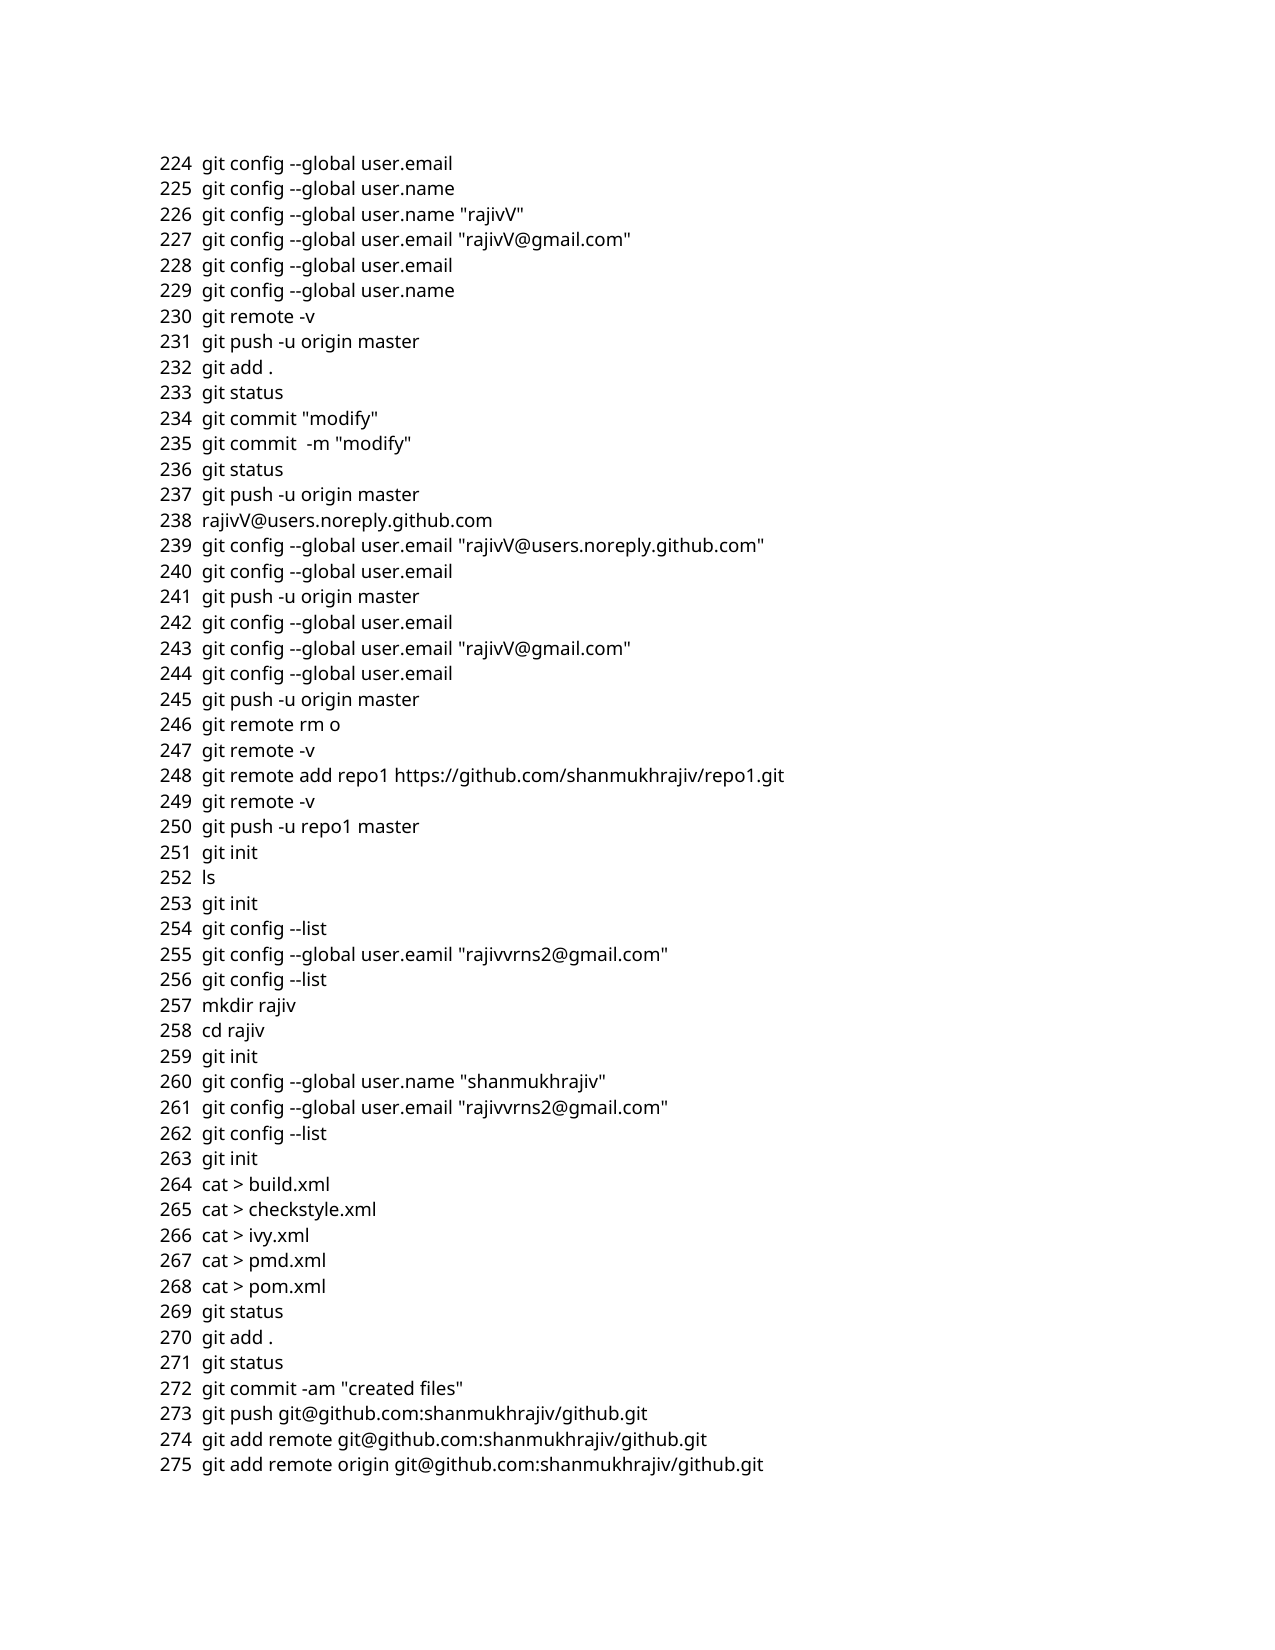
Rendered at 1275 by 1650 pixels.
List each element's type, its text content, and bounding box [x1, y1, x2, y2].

text 230 git remote -v [150, 303, 1125, 329]
text 272 git commit -am "created files" [150, 1375, 1125, 1401]
text 244 git config --global user.email [150, 660, 1125, 686]
text 238 rajivV@users.noreply.github.com [150, 507, 1125, 533]
text 257 mkdir rajiv [150, 992, 1125, 1018]
text 273 git push git@github.com:shanmukhrajiv/github.git [150, 1401, 1125, 1426]
text 233 git status [150, 380, 1125, 405]
text 252 ls [150, 864, 1125, 890]
text 225 git config --global user.name [150, 176, 1125, 201]
text 237 git push -u origin master [150, 482, 1125, 507]
text 258 cd rajiv [150, 1018, 1125, 1043]
text 231 git push -u origin master [150, 329, 1125, 354]
text 241 git push -u origin master [150, 584, 1125, 609]
text 229 git config --global user.name [150, 278, 1125, 303]
text 242 git config --global user.email [150, 609, 1125, 635]
text 256 git config --list [150, 967, 1125, 992]
text 228 git config --global user.email [150, 252, 1125, 278]
text 264 cat > build.xml [150, 1171, 1125, 1196]
text 226 git config --global user.name "rajivV" [150, 201, 1125, 227]
text 275 git add remote origin git@github.com:shanmukhrajiv/github.git [150, 1452, 1125, 1477]
text 271 git status [150, 1349, 1125, 1375]
text 248 git remote add repo1 https://github.com/shanmukhrajiv/repo1.git [150, 762, 1125, 788]
text 274 git add remote git@github.com:shanmukhrajiv/github.git [150, 1426, 1125, 1452]
text 236 git status [150, 456, 1125, 482]
text 247 git remote -v [150, 737, 1125, 762]
text 234 git commit "modify" [150, 405, 1125, 431]
text 227 git config --global user.email "rajivV@gmail.com" [150, 227, 1125, 252]
text 251 git init [150, 839, 1125, 864]
text 268 cat > pom.xml [150, 1273, 1125, 1298]
text 240 git config --global user.email [150, 558, 1125, 584]
text 265 cat > checkstyle.xml [150, 1196, 1125, 1222]
text 261 git config --global user.email "rajivvrns2@gmail.com" [150, 1094, 1125, 1120]
text 267 cat > pmd.xml [150, 1247, 1125, 1273]
text 270 git add . [150, 1324, 1125, 1349]
text 249 git remote -v [150, 788, 1125, 813]
text 259 git init [150, 1043, 1125, 1069]
text 239 git config --global user.email "rajivV@users.noreply.github.com" [150, 533, 1125, 558]
text 235 git commit -m "modify" [150, 431, 1125, 456]
text 263 git init [150, 1145, 1125, 1171]
text 254 git config --list [150, 916, 1125, 941]
text 232 git add . [150, 354, 1125, 380]
text 269 git status [150, 1298, 1125, 1324]
text 253 git init [150, 890, 1125, 916]
text 262 git config --list [150, 1120, 1125, 1145]
text 250 git push -u repo1 master [150, 813, 1125, 839]
text 246 git remote rm o [150, 711, 1125, 737]
text 245 git push -u origin master [150, 686, 1125, 711]
text 255 git config --global user.eamil "rajivvrns2@gmail.com" [150, 941, 1125, 967]
text 243 git config --global user.email "rajivV@gmail.com" [150, 635, 1125, 660]
text 266 cat > ivy.xml [150, 1222, 1125, 1247]
text 260 git config --global user.name "shanmukhrajiv" [150, 1069, 1125, 1094]
text 224 git config --global user.email [150, 150, 1125, 176]
